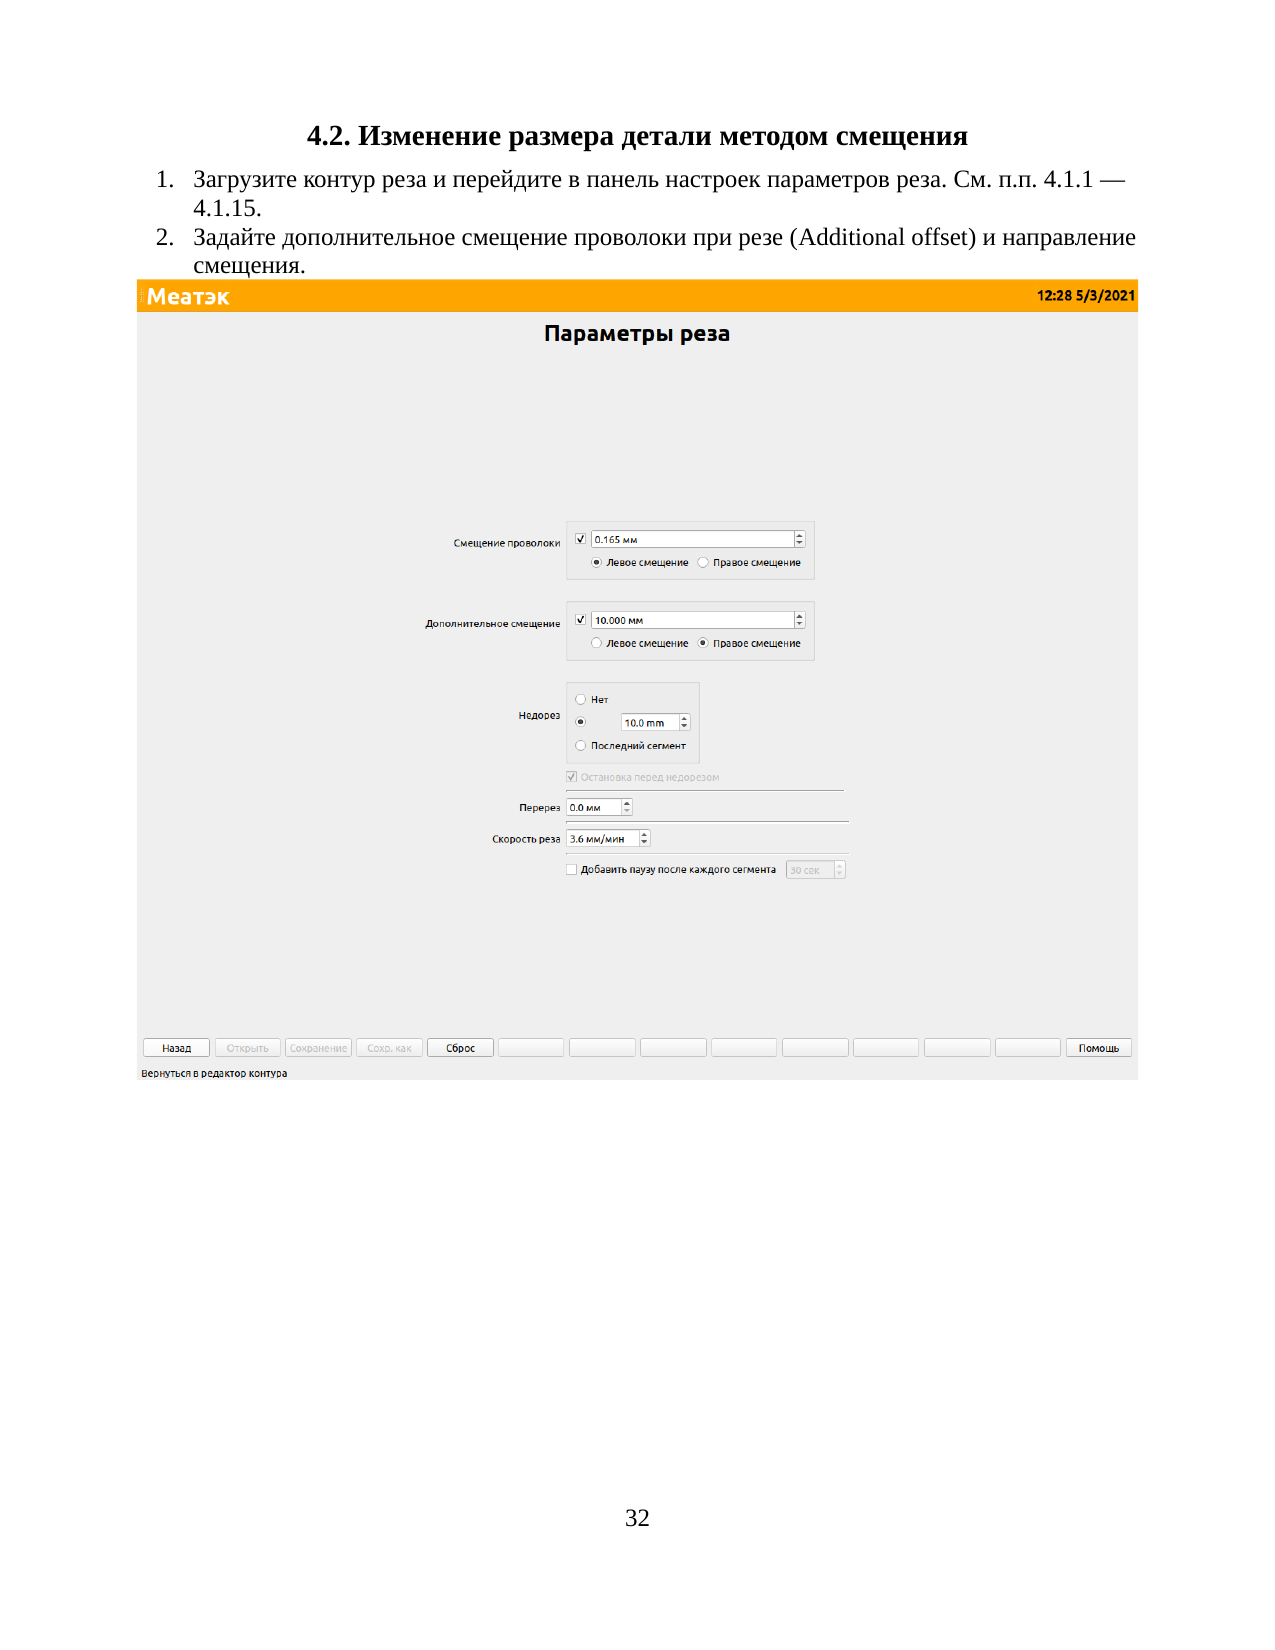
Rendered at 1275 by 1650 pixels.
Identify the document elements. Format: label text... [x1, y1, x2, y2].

picture [136, 279, 1139, 1080]
list Загрузите контур реза и перейдите в панель настроек параметров реза. См. п.п. 4.1.1 — 4.1.15. [156, 164, 1157, 222]
list Задайте дополнительное смещение проволоки при резе (Additional offset) и направление смещения. [156, 222, 1157, 279]
subtitle 4.2. Изменение размера детали методом смещения [118, 118, 1157, 152]
